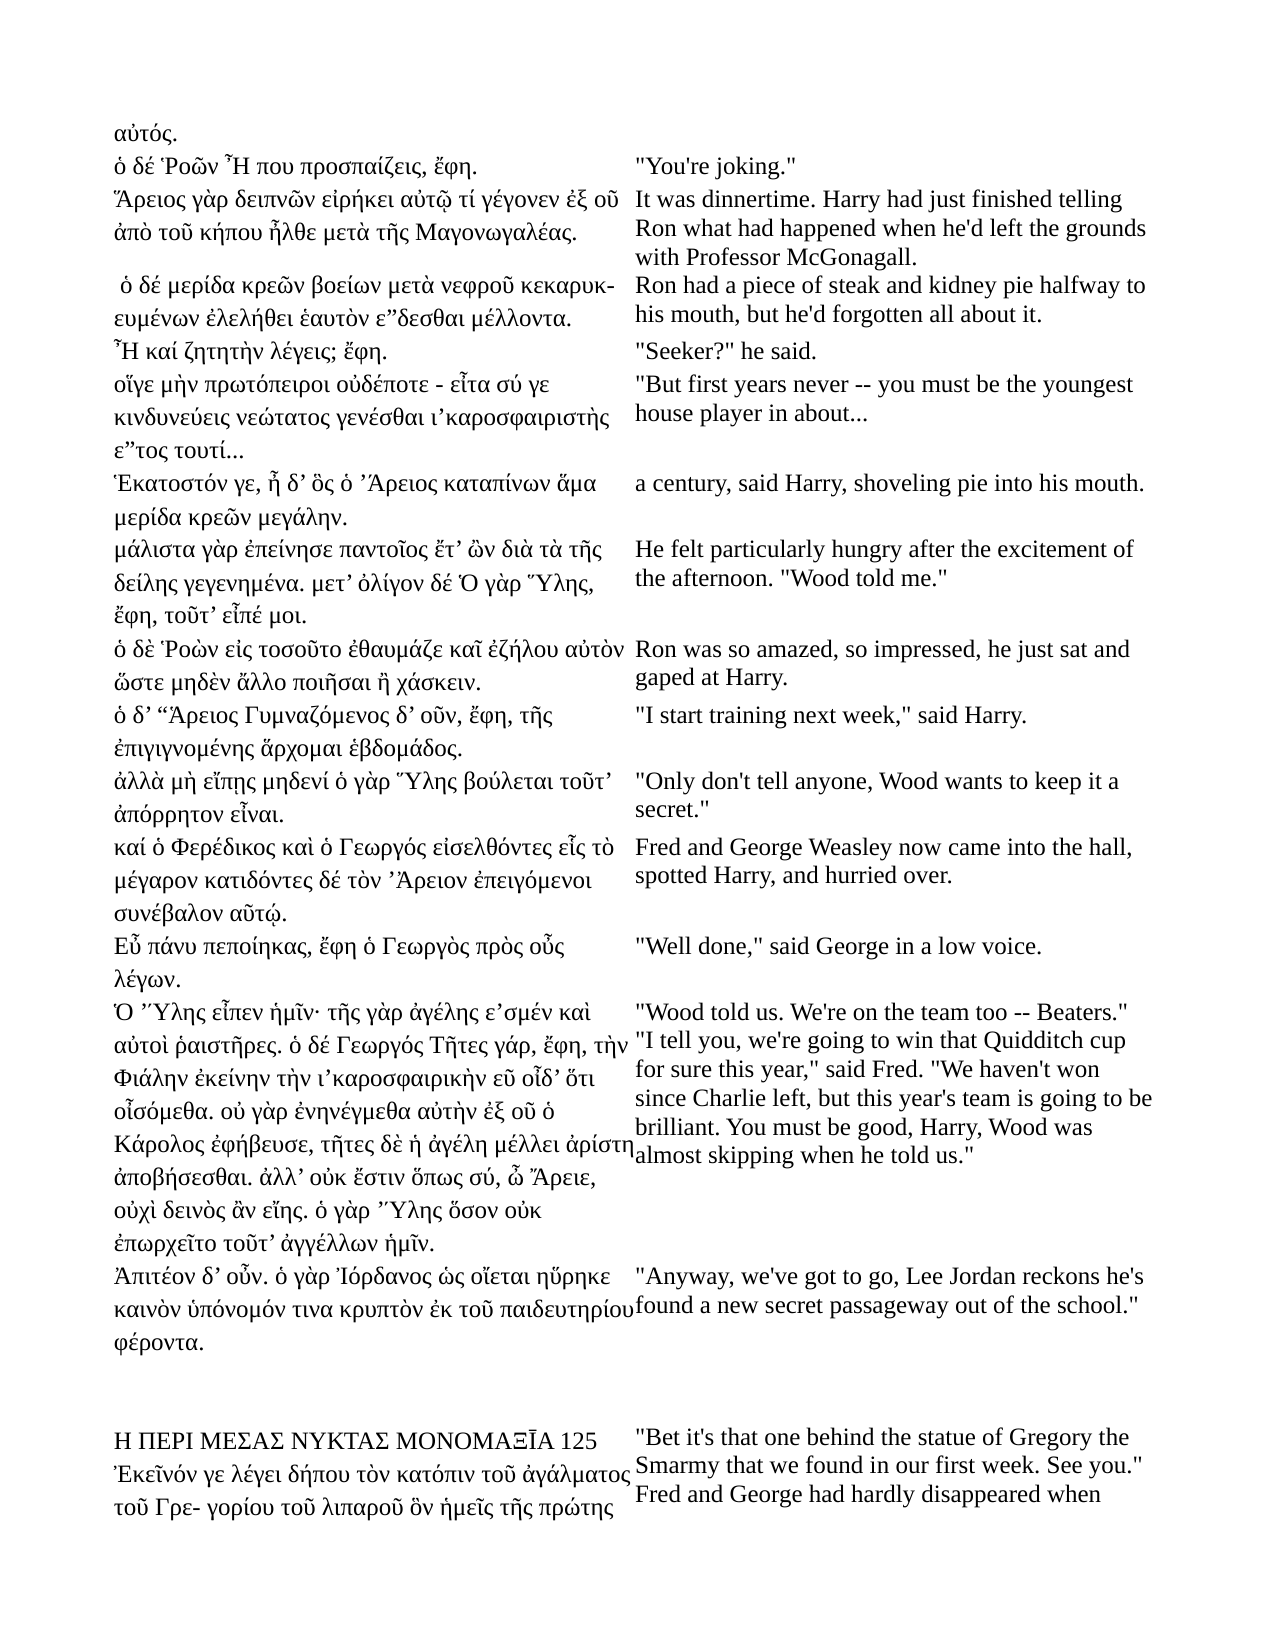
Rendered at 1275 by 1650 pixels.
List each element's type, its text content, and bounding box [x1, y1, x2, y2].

table_cell Εὖ πάνυ πεποίηκας, ἔφη ὁ Γεωργὸς πρὸς οὖς λέγων. [114, 931, 635, 997]
table_cell Fred and George Weasley now came into the hall, spotted Harry, and hurried over. [635, 832, 1157, 931]
table_cell "Bet it's that one behind the statue of Gregory the Smarmy that we found in our first week. See you." Fred and George had hardly disappeared when [635, 1393, 1157, 1521]
table_cell [635, 1360, 1157, 1393]
table_cell "Seeker?" he said. [635, 336, 1157, 369]
table_cell "I start training next week," said Harry. [635, 700, 1157, 766]
table_cell ὁ δέ Ῥοῶν Ἦ που προσπαίζεις, ἔφη. [114, 151, 635, 184]
table_cell ὁ δέ μερίδα κρεῶν βοείων μετὰ νεφροῦ κεκαρυκ- ευμένων ἐλελήθει ἑαυτὸν ε”δεσθαι μέλλοντα. [114, 270, 635, 336]
table_cell Η ΠΕΡΙ ΜΕΣΑΣ ΝΥΚΤΑΣ ΜΟΝΟΜΑΞῙΑ 125 Ἐκεῖνόν γε λέγει δήπου τὸν κατόπιν τοῦ ἀγάλματος τοῦ Γρε- γορίου τοῦ λιπαροῦ ὃν ἡμεῖς τῆς πρώτης [114, 1393, 635, 1521]
table_cell Ron was so amazed, so impressed, he just sat and gaped at Harry. [635, 634, 1157, 700]
table_cell ἀλλὰ μὴ εἴπῃς μηδενί ὁ γὰρ Ὕλης βούλεται τοῦτ’ ἀπόρρητον εἶναι. [114, 766, 635, 832]
table_cell Ἀπιτέον δ’ οὖν. ὁ γὰρ Ἰόρδανος ὡς οἴεται ηὕρηκε καινὸν ὑπόνομόν τινα κρυπτὸν ἐκ τοῦ παιδευτηρίου φέροντα. [114, 1261, 635, 1360]
table_cell μάλιστα γὰρ ἐπείνησε παντοῖος ἔτ’ ὢν διὰ τὰ τῆς δείλης γεγενημένα. μετ’ ὀλίγον δέ Ὁ γὰρ Ὕλης, ἔφη, τοῦτ’ εἶπέ μοι. [114, 535, 635, 634]
table_cell [635, 118, 1157, 151]
table_cell [114, 1360, 635, 1393]
table_cell "Anyway, we've got to go, Lee Jordan reckons he's found a new secret passageway out of the school." [635, 1261, 1157, 1360]
table_cell ὁ δὲ Ῥοὼν εἰς τοσοῦτο ἐθαυμάζε καῖ ἐζήλου αὐτὸν ὥστε μηδὲν ἄλλο ποιῆσαι ἢ χάσκειν. [114, 634, 635, 700]
table_cell αὐτός. [114, 118, 635, 151]
table_cell ὁ δ’ “Ἁρειος Γυμναζόμενος δ’ οῦν, ἔφη, τῆς ἐπιγιγνομένης ἅρχομαι ἑβδομάδος. [114, 700, 635, 766]
table_cell Ἅρειος γὰρ δειπνῶν εἰρήκει αὐτῷ τί γέγονεν ἐξ οῦ ἀπὸ τοῦ κήπου ἦλθε μετὰ τῆς Μαγονωγαλέας. [114, 184, 635, 270]
table_cell "You're joking." [635, 151, 1157, 184]
table_cell It was dinnertime. Harry had just finished telling Ron what had happened when he'd left the grounds with Professor McGonagall. [635, 184, 1157, 270]
table_cell Ron had a piece of steak and kidney pie halfway to his mouth, but he'd forgotten all about it. [635, 270, 1157, 336]
table_cell "But first years never -- you must be the youngest house player in about... [635, 370, 1157, 468]
table_cell "Well done," said George in a low voice. [635, 931, 1157, 997]
table_cell "Wood told us. We're on the team too -- Beaters." "I tell you, we're going to win that Quidditch cup for sure this year," said Fred. "We haven't won since Charlie left, but this year's team is going to be brilliant. You must be good, Harry, Wood was almost skipping when he told us." [635, 997, 1157, 1261]
table_cell a century, said Harry, shoveling pie into his mouth. [635, 469, 1157, 534]
table_cell οἵγε μὴν πρωτόπειροι οὐδέποτε - εἶτα σύ γε κινδυνεύεις νεώτατος γενέσθαι ι’καροσφαιριστὴς ε”τος τουτί... [114, 370, 635, 468]
table_cell Ὁ ’Ύλης εἶπεν ἡμῖν· τῆς γὰρ ἀγέλης ε’σμέν καὶ αὐτοὶ ῥαιστῆρες. ὁ δέ Γεωργός Τῆτες γάρ, ἔφη, τὴν Φιάλην ἐκείνην τὴν ι’καροσφαιρικὴν εῦ οἶδ’ ὅτι οἶσόμεθα. οὐ γὰρ ἐνηνέγμεθα αὐτὴν ἐξ οῦ ὁ Κάρολος ἐφήβευσε, τῆτες δὲ ἡ ἀγέλη μέλλει ἀρίστη ἀποβήσεσθαι. ἀλλ’ οὐκ ἔστιν ὅπως σύ, ὦ Ἄρειε, οὐχὶ δεινὸς ἂν εἴης. ὁ γὰρ ’Ύλης ὅσον οὐκ ἐπωρχεῖτο τοῦτ’ ἀγγέλλων ἡμῖν. [114, 997, 635, 1261]
table_cell καί ὁ Φερέδικος καὶ ὁ Γεωργός εἰσελθόντες εἷς τὸ μέγαρον κατιδόντες δέ τὸν ’Ἀρειον ἐπειγόμενοι συνέβαλον αῦτῴ. [114, 832, 635, 931]
table_cell He felt particularly hungry after the excitement of the afternoon. "Wood told me." [635, 535, 1157, 634]
table_cell Ἑκατοστόν γε, ἦ δ’ ὃς ὁ ’Άρειος καταπίνων ἅμα μερίδα κρεῶν μεγάλην. [114, 469, 635, 534]
table_cell "Only don't tell anyone, Wood wants to keep it a secret." [635, 766, 1157, 832]
table_cell Ἦ καί ζητητὴν λέγεις; ἔφη. [114, 336, 635, 369]
